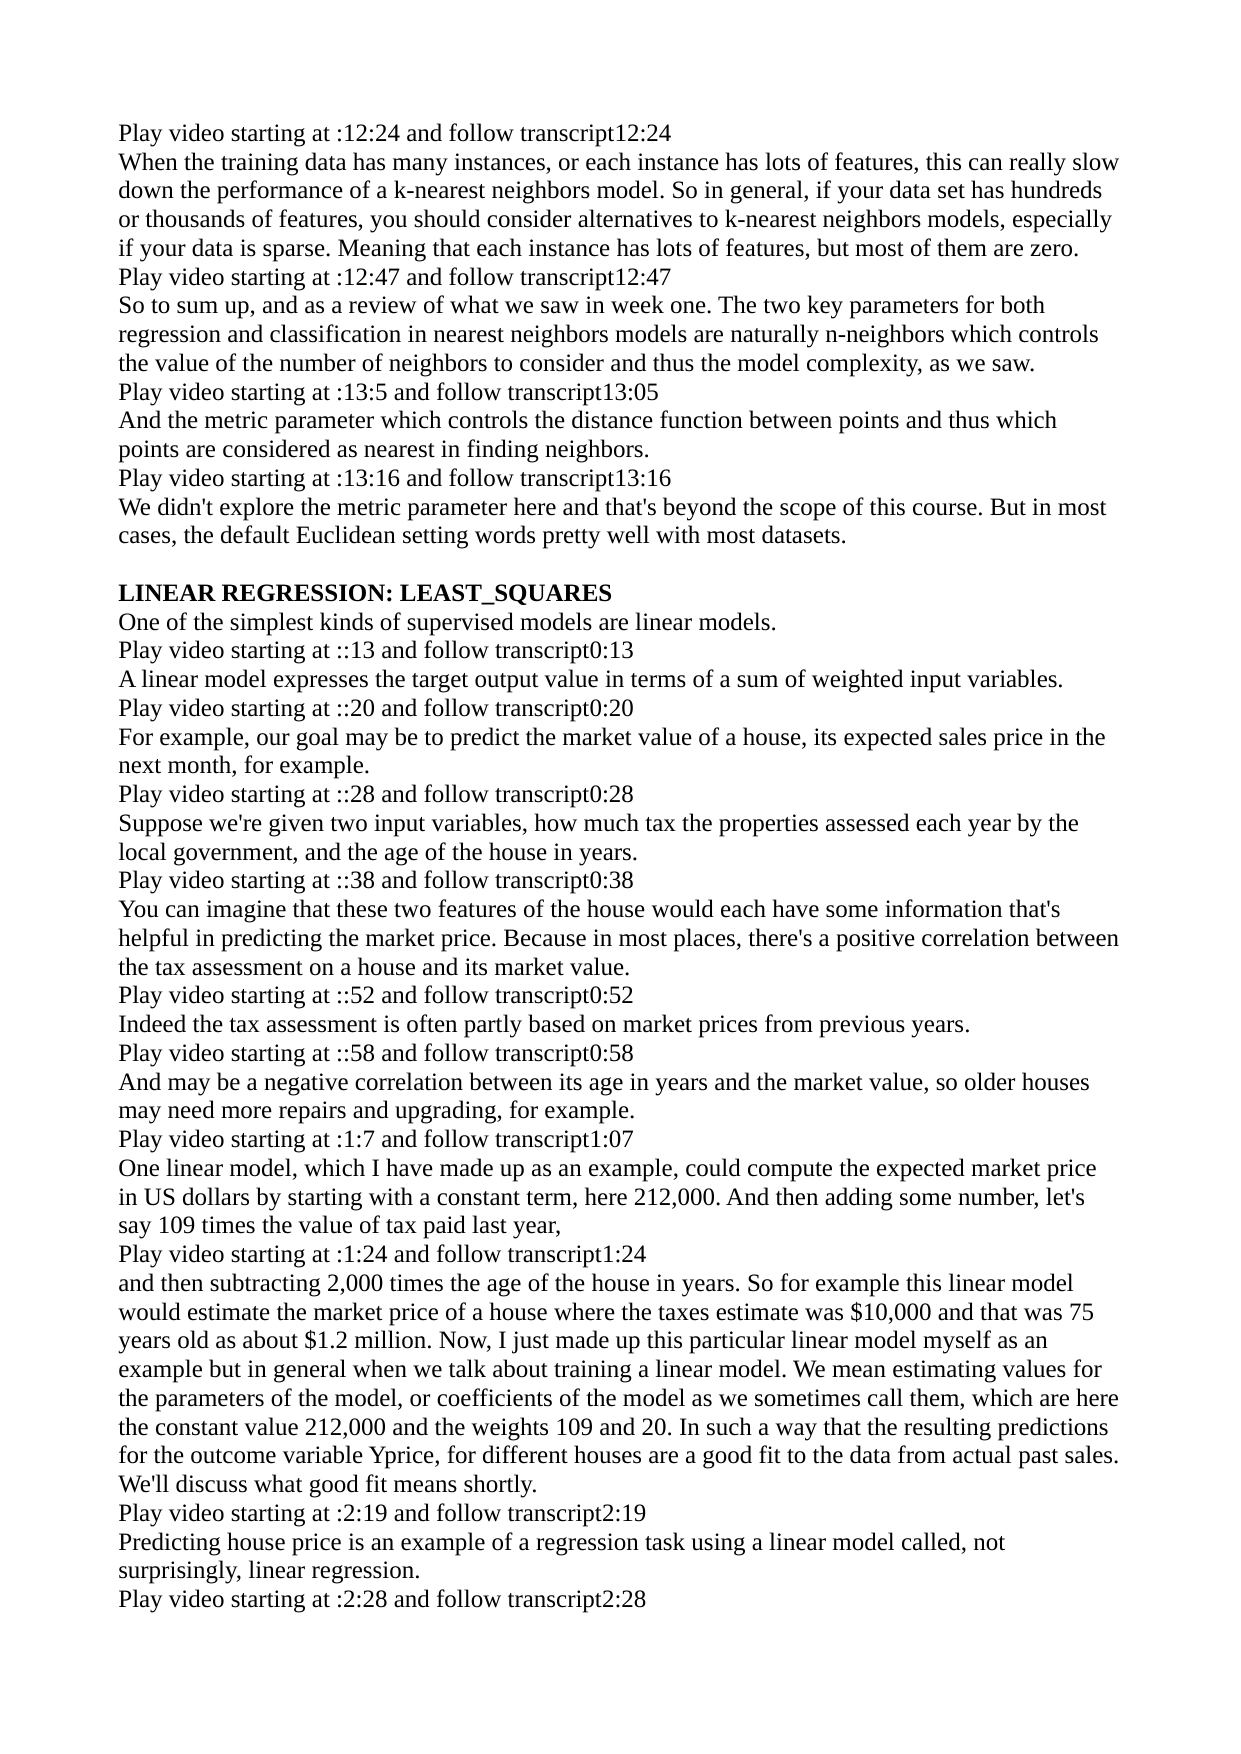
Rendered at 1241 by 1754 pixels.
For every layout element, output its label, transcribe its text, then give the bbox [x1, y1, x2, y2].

text Play video starting at ::58 and follow transcript0:58 [118, 1038, 1122, 1067]
text Play video starting at ::38 and follow transcript0:38 [118, 866, 1122, 894]
text Play video starting at :1:24 and follow transcript1:24 [118, 1239, 1122, 1268]
text And may be a negative correlation between its age in years and the market value, so older houses may need more repairs and upgrading, for example. [118, 1067, 1122, 1124]
text When the training data has many instances, or each instance has lots of features, this can really slow down the performance of a k-nearest neighbors model. So in general, if your data set has hundreds or thousands of features, you should consider alternatives to k-nearest neighbors models, especially if your data is sparse. Meaning that each instance has lots of features, but most of them are zero. [118, 147, 1122, 262]
text And the metric parameter which controls the distance function between points and thus which points are considered as nearest in finding neighbors. [118, 406, 1122, 463]
text One of the simplest kinds of supervised models are linear models. [118, 607, 1122, 636]
text Play video starting at ::20 and follow transcript0:20 [118, 693, 1122, 722]
text LINEAR REGRESSION: LEAST_SQUARES [118, 578, 1122, 607]
text Play video starting at :2:19 and follow transcript2:19 [118, 1498, 1122, 1527]
text We didn't explore the metric parameter here and that's beyond the scope of this course. But in most cases, the default Euclidean setting words pretty well with most datasets. [118, 492, 1122, 549]
text Play video starting at :13:5 and follow transcript13:05 [118, 377, 1122, 406]
text One linear model, which I have made up as an example, could compute the expected market price in US dollars by starting with a constant term, here 212,000. And then adding some number, let's say 109 times the value of tax paid last year, [118, 1153, 1122, 1239]
text Play video starting at ::28 and follow transcript0:28 [118, 779, 1122, 808]
text A linear model expresses the target output value in terms of a sum of weighted input variables. [118, 664, 1122, 693]
text Indeed the tax assessment is often partly based on market prices from previous years. [118, 1009, 1122, 1038]
text Suppose we're given two input variables, how much tax the properties assessed each year by the local government, and the age of the house in years. [118, 808, 1122, 866]
text Play video starting at :12:24 and follow transcript12:24 [118, 118, 1122, 147]
text Play video starting at :2:28 and follow transcript2:28 [118, 1584, 1122, 1613]
text So to sum up, and as a review of what we saw in week one. The two key parameters for both regression and classification in nearest neighbors models are naturally n-neighbors which controls the value of the number of neighbors to consider and thus the model complexity, as we saw. [118, 291, 1122, 377]
text and then subtracting 2,000 times the age of the house in years. So for example this linear model would estimate the market price of a house where the taxes estimate was $10,000 and that was 75 years old as about $1.2 million. Now, I just made up this particular linear model myself as an example but in general when we talk about training a linear model. We mean estimating values for the parameters of the model, or coefficients of the model as we sometimes call them, which are here the constant value 212,000 and the weights 109 and 20. In such a way that the resulting predictions for the outcome variable Yprice, for different houses are a good fit to the data from actual past sales. We'll discuss what good fit means shortly. [118, 1268, 1122, 1498]
text Play video starting at ::52 and follow transcript0:52 [118, 981, 1122, 1009]
text Play video starting at :1:7 and follow transcript1:07 [118, 1124, 1122, 1153]
text Play video starting at ::13 and follow transcript0:13 [118, 636, 1122, 664]
text For example, our goal may be to predict the market value of a house, its expected sales price in the next month, for example. [118, 722, 1122, 779]
text Predicting house price is an example of a regression task using a linear model called, not surprisingly, linear regression. [118, 1527, 1122, 1584]
text You can imagine that these two features of the house would each have some information that's helpful in predicting the market price. Because in most places, there's a positive correlation between the tax assessment on a house and its market value. [118, 894, 1122, 981]
text Play video starting at :13:16 and follow transcript13:16 [118, 463, 1122, 492]
text Play video starting at :12:47 and follow transcript12:47 [118, 262, 1122, 291]
